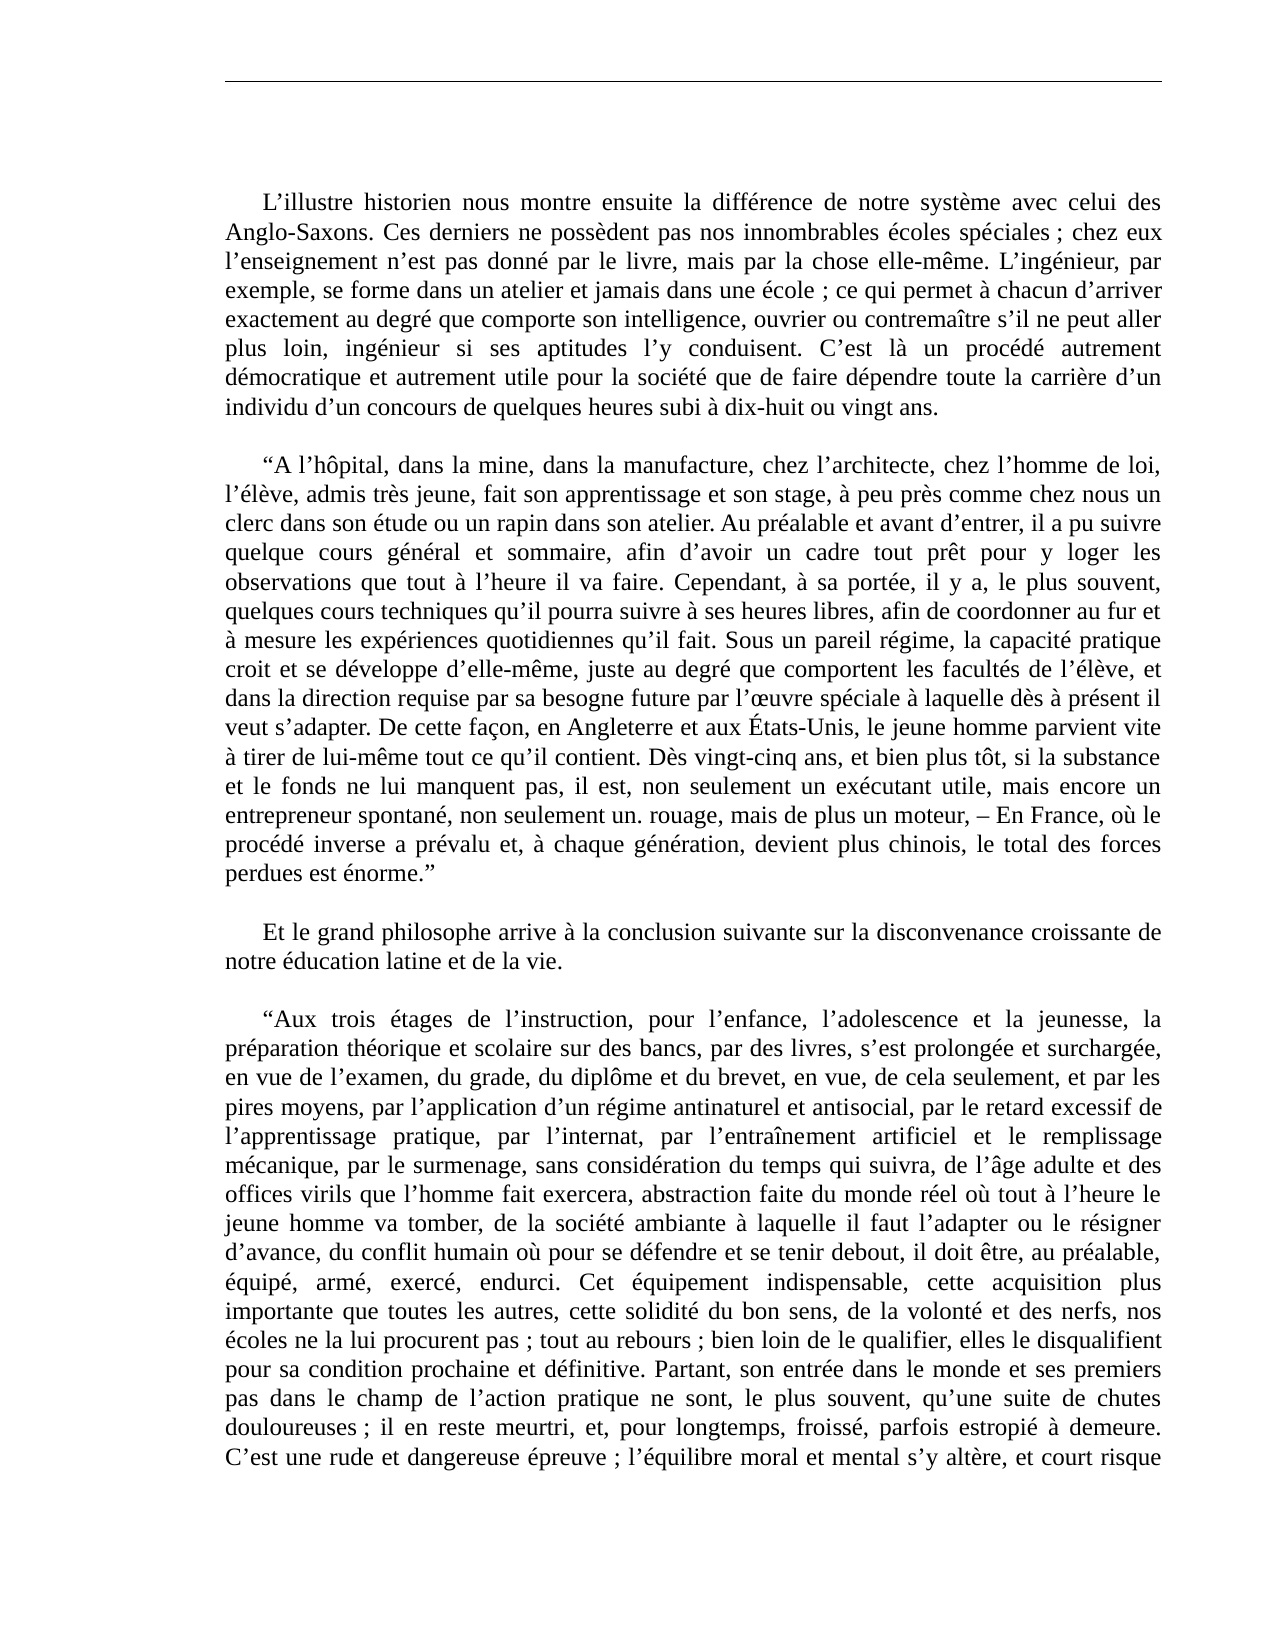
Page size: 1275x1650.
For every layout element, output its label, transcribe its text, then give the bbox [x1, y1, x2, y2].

text “Aux trois étages de l’instruction, pour l’enfance, l’adolescence et la jeunesse, la préparation théorique et scolaire sur des bancs, par des livres, s’est prolongée et surchargée, en vue de l’examen, du grade, du diplôme et du brevet, en vue, de cela seulement, et par les pires moyens, par l’application d’un régime antinaturel et anti­social, par le retard excessif de l’apprentissage pratique, par l’internat, par l’entraîne­ment artificiel et le remplissage mécanique, par le surmenage, sans considération du temps qui suivra, de l’âge adulte et des offices virils que l’homme fait exercera, abstraction faite du monde réel où tout à l’heure le jeune homme va tomber, de la société ambiante à laquelle il faut l’adapter ou le résigner d’avance, du conflit humain où pour se défendre et se tenir debout, il doit être, au préalable, équipé, armé, exercé, endurci. Cet équipement indispensable, cette acquisition plus importante que toutes les autres, cette solidité du bon sens, de la volonté et des nerfs, nos écoles ne la lui procurent pas ; tout au rebours ; bien loin de le qualifier, elles le disqualifient pour sa condition prochaine et définitive. Partant, son entrée dans le monde et ses premiers pas dans le champ de l’action pratique ne sont, le plus souvent, qu’une suite de chutes douloureuses ; il en reste meurtri, et, pour longtemps, froissé, parfois estropié à demeure. C’est une rude et dangereuse épreuve ; l’équilibre moral et mental s’y altère, et court risque [225, 1004, 1162, 1471]
text Et le grand philosophe arrive à la conclusion suivante sur la disconvenance croissante de notre éducation latine et de la vie. [225, 917, 1162, 975]
text L’illustre historien nous montre ensuite la différence de notre système avec celui des Anglo-Saxons. Ces derniers ne possèdent pas nos innombrables écoles spé­ciales ; chez eux l’enseignement n’est pas donné par le livre, mais par la chose elle-même. L’ingénieur, par exemple, se forme dans un atelier et jamais dans une école ; ce qui permet à chacun d’arriver exactement au degré que comporte son intelligence, ouvrier ou contremaître s’il ne peut aller plus loin, ingénieur si ses aptitudes l’y conduisent. C’est là un procédé autrement démocratique et autrement utile pour la société que de faire dépendre toute la carrière d’un individu d’un concours de quelques heures subi à dix-­huit ou vingt ans. [225, 187, 1162, 421]
text “A l’hôpital, dans la mine, dans la manufacture, chez l’architecte, chez l’homme de loi, l’élève, admis très jeune, fait son apprentissage et son stage, à peu près comme chez nous un clerc dans son étude ou un rapin dans son atelier. Au préalable et avant d’entrer, il a pu suivre quelque cours général et sommaire, afin d’avoir un cadre tout prêt pour y loger les observations que tout à l’heure il va faire. Cependant, à sa portée, il y a, le plus souvent, quelques cours techniques qu’il pourra suivre à ses heures libres, afin de coordonner au fur et à mesure les expériences quotidiennes qu’il fait. Sous un pareil régime, la capacité pratique croit et se développe d’elle-même, juste au degré que comportent les facultés de l’élève, et dans la direction requise par sa besogne future par l’œuvre spéciale à laquelle dès à présent il veut s’adapter. De cette façon, en Angleterre et aux États-Unis, le jeune homme parvient vite à tirer de lui-même tout ce qu’il contient. Dès vingt-cinq ans, et bien plus tôt, si la substance et le fonds ne lui manquent pas, il est, non seulement un exécutant utile, mais encore un entrepreneur spontané, non seulement un. rouage, mais de plus un moteur, – En France, où le procédé inverse a prévalu et, à chaque génération, devient plus chinois, le total des forces perdues est énorme.” [225, 450, 1162, 887]
